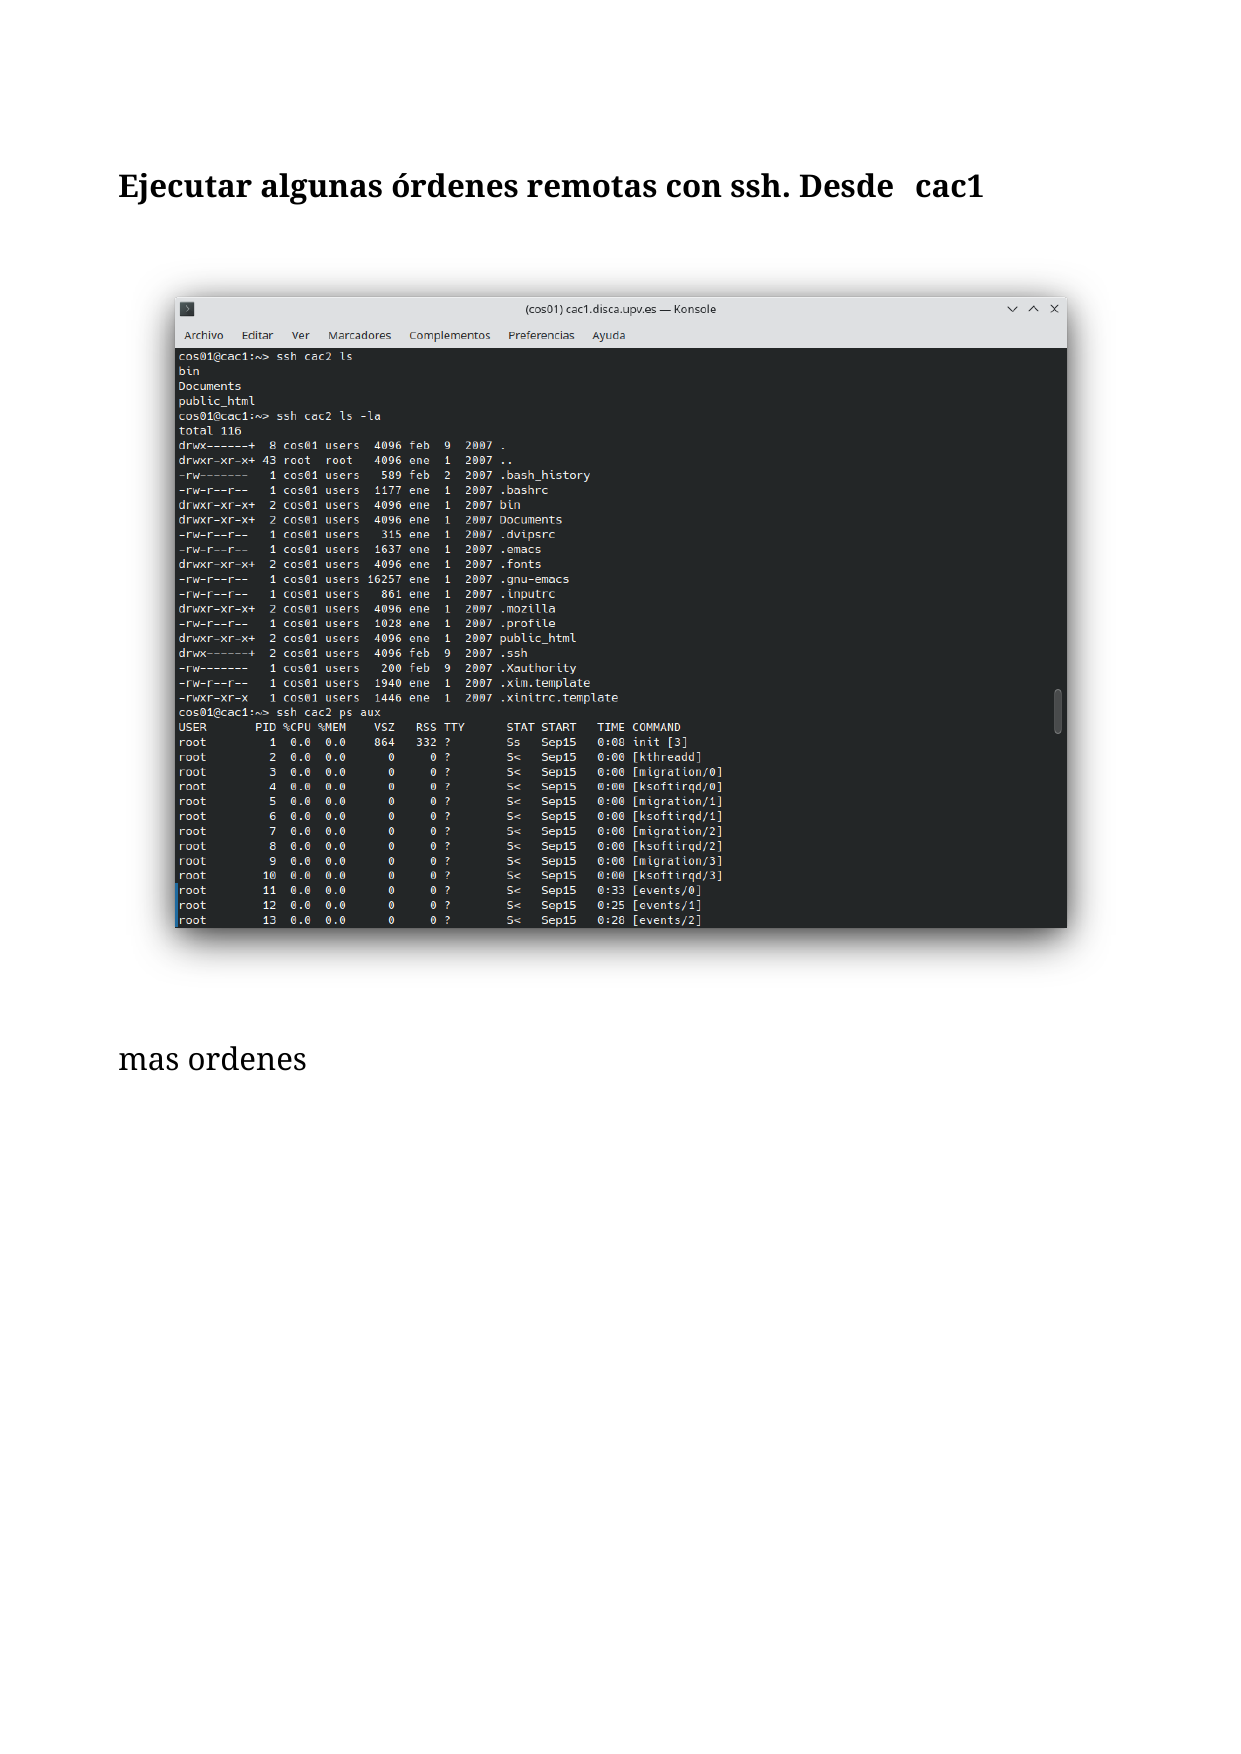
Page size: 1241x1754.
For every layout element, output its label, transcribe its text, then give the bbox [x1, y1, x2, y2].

text Ejecutar algunas órdenes remotas con ssh. Desde cac1 [118, 161, 1122, 208]
picture [118, 250, 1123, 995]
text mas ordenes [118, 1037, 1122, 1079]
